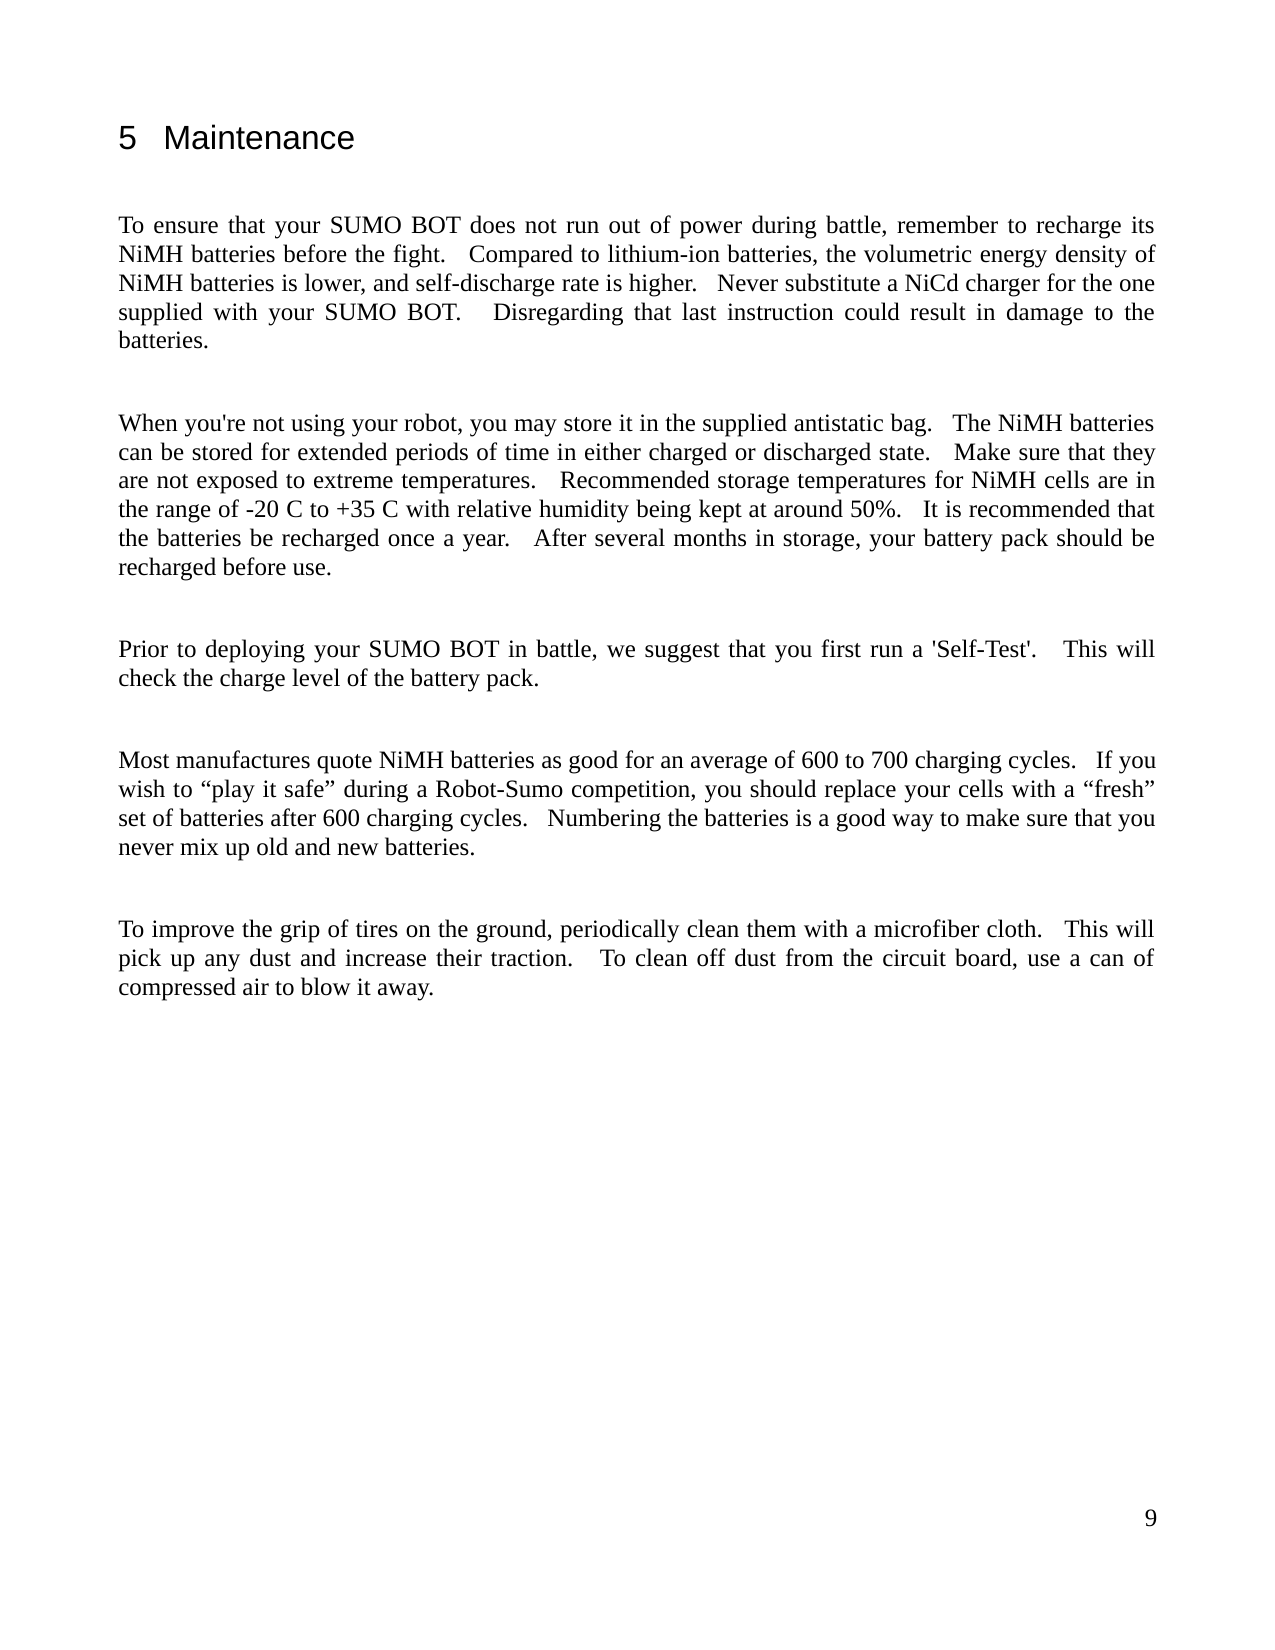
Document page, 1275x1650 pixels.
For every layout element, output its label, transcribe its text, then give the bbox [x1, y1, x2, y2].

text Prior to deploying your SUMO BOT in battle, we suggest that you first run a 'Self-Test'. This will check the charge level of the battery pack. [118, 634, 1157, 692]
text To ensure that your SUMO BOT does not run out of power during battle, remember to recharge its NiMH batteries before the fight. Compared to lithium-ion batteries, the volumetric energy density of NiMH batteries is lower, and self-discharge rate is higher. Never substitute a NiCd charger for the one supplied with your SUMO BOT. Disregarding that last instruction could result in damage to the batteries. [118, 211, 1157, 354]
text Most manufactures quote NiMH batteries as good for an average of 600 to 700 charging cycles. If you wish to “play it safe” during a Robot-Sumo competition, you should replace your cells with a “fresh” set of batteries after 600 charging cycles. Numbering the batteries is a good way to make sure that you never mix up old and new batteries. [118, 746, 1157, 861]
text To improve the grip of tires on the ground, periodically clean them with a microfiber cloth. This will pick up any dust and increase their traction. To clean off dust from the circuit board, use a can of compressed air to blow it away. [118, 914, 1157, 1001]
text When you're not using your robot, you may store it in the supplied antistatic bag. The NiMH batteries can be stored for extended periods of time in either charged or discharged state. Make sure that they are not exposed to extreme temperatures. Recommended storage temperatures for NiMH cells are in the range of -20 C to +35 C with relative humidity being kept at around 50%. It is recommended that the batteries be recharged once a year. After several months in storage, your battery pack should be recharged before use. [118, 408, 1157, 581]
subtitle Maintenance [118, 118, 1157, 157]
